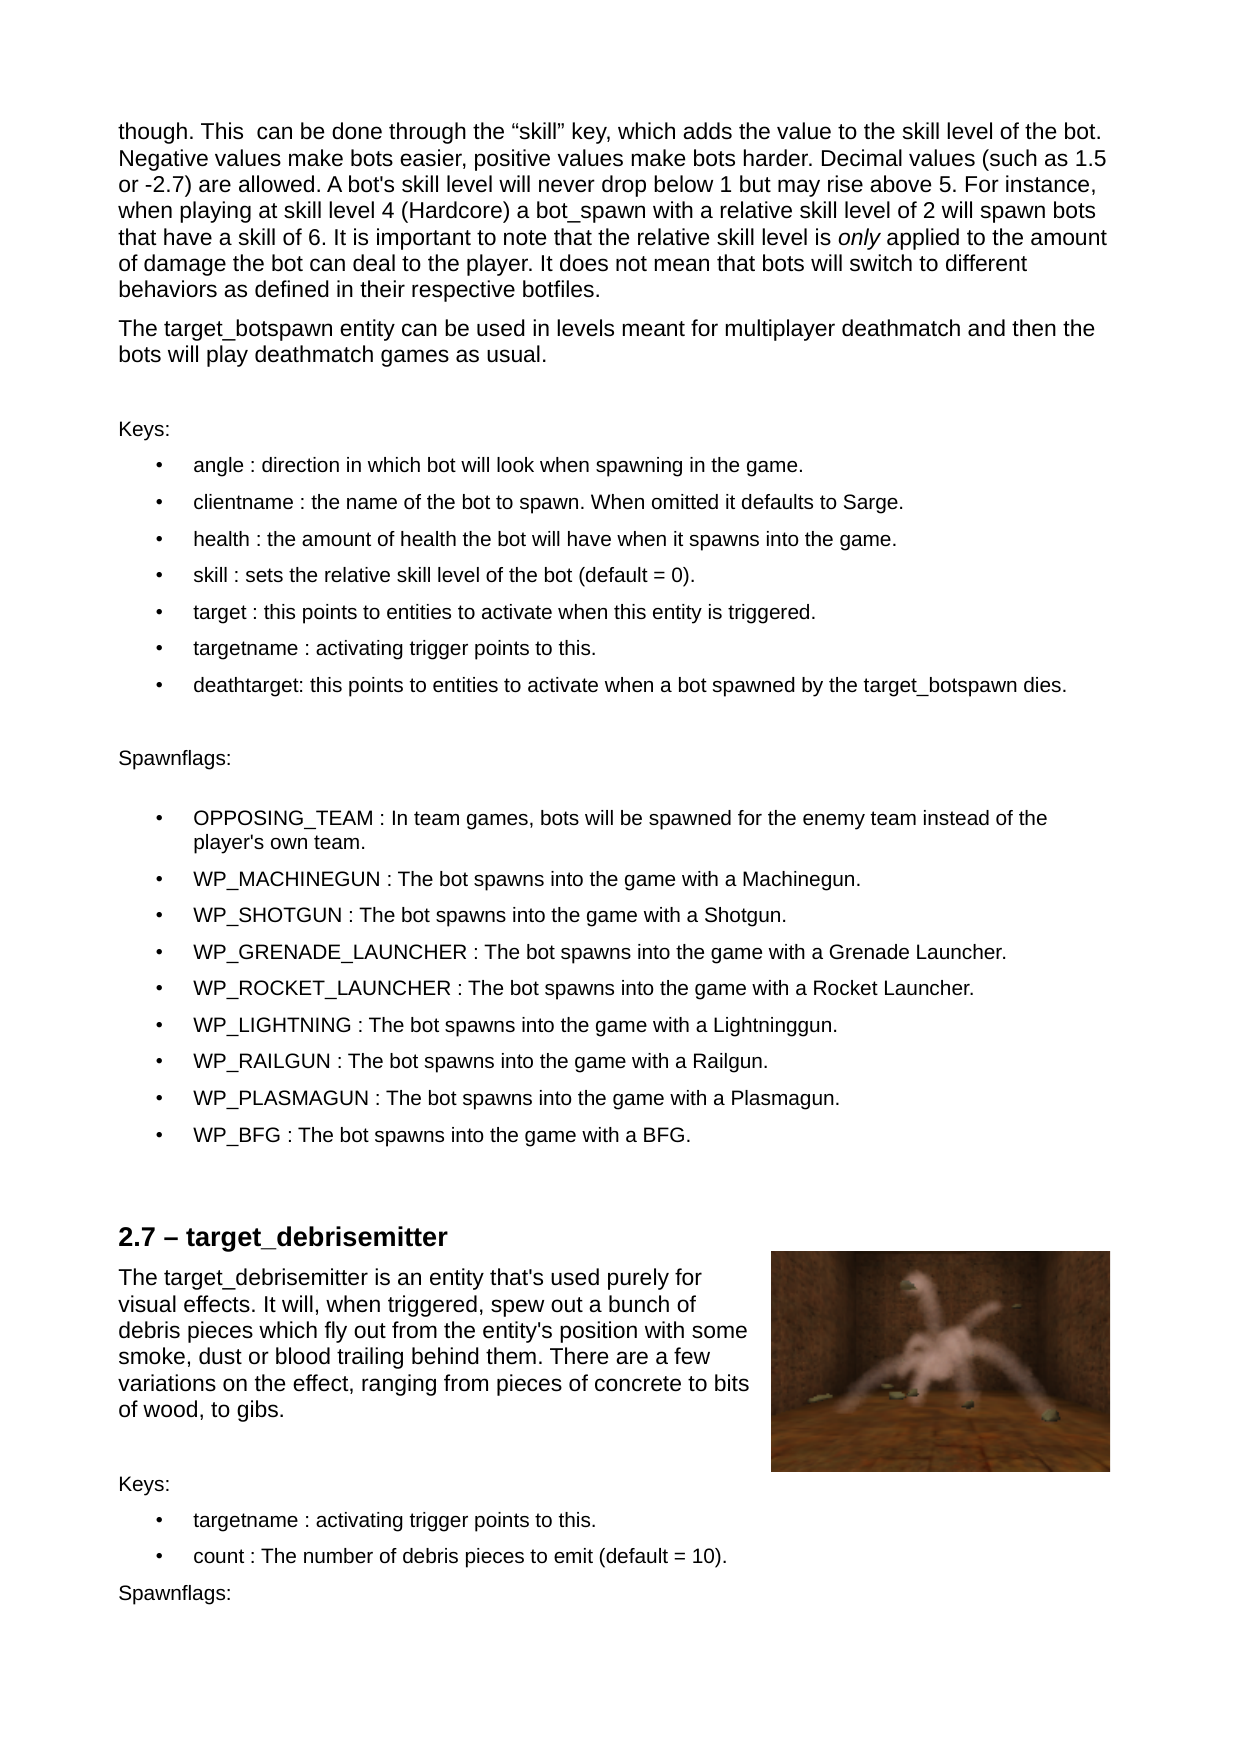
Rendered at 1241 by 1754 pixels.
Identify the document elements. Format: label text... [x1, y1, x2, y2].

text The target_botspawn entity can be used in levels meant for multiplayer deathmatch and then the bots will play deathmatch games as usual. [118, 315, 1122, 368]
list WP_ROCKET_LAUNCHER : The bot spawns into the game with a Rocket Launcher. [156, 976, 1122, 1000]
list targetname : activating trigger points to this. [156, 636, 1122, 660]
list WP_GRENADE_LAUNCHER : The bot spawns into the game with a Grenade Launcher. [156, 940, 1122, 964]
picture [771, 1251, 1110, 1472]
text though. This can be done through the “skill” key, which adds the value to the skill level of the bot. Negative values make bots easier, positive values make bots harder. Decimal values (such as 1.5 or -2.7) are allowed. A bot's skill level will never drop below 1 but may rise above 5. For instance, when playing at skill level 4 (Hardcore) a bot_spawn with a relative skill level of 2 will spawn bots that have a skill of 6. It is important to note that the relative skill level is only applied to the amount of damage the bot can deal to the player. It does not mean that bots will switch to different behaviors as defined in their respective botfiles. [118, 118, 1122, 303]
list targetname : activating trigger points to this. [156, 1508, 1122, 1532]
subtitle 2.7 – target_debrisemitter [118, 1221, 1122, 1252]
list OPPOSING_TEAM : In team games, bots will be spawned for the enemy team instead of the player's own team. [156, 806, 1122, 854]
list WP_BFG : The bot spawns into the game with a BFG. [156, 1122, 1122, 1147]
list WP_PLASMAGUN : The bot spawns into the game with a Plasmagun. [156, 1086, 1122, 1110]
list target : this points to entities to activate when this entity is triggered. [156, 599, 1122, 623]
list WP_LIGHTNING : The bot spawns into the game with a Lightninggun. [156, 1013, 1122, 1037]
list skill : sets the relative skill level of the bot (default = 0). [156, 563, 1122, 587]
text The target_debrisemitter is an entity that's used purely for visual effects. It will, when triggered, spew out a bunch of debris pieces which fly out from the entity's position with some smoke, dust or blood trailing behind them. There are a few variations on the effect, ranging from pieces of concrete to bits of wood, to gibs. [118, 1264, 771, 1422]
list count : The number of debris pieces to emit (default = 10). [156, 1544, 1122, 1568]
list angle : direction in which bot will look when spawning in the game. [156, 453, 1122, 477]
text Spawnflags: [118, 746, 1122, 793]
list WP_RAILGUN : The bot spawns into the game with a Railgun. [156, 1049, 1122, 1073]
text Spawnflags: [118, 1581, 1122, 1605]
text Keys: [118, 417, 1122, 441]
list WP_SHOTGUN : The bot spawns into the game with a Shotgun. [156, 903, 1122, 927]
text Keys: [118, 1471, 1122, 1495]
list deathtarget: this points to entities to activate when a bot spawned by the target_botspawn dies. [156, 673, 1122, 697]
list clientname : the name of the bot to spawn. When omitted it defaults to Sarge. [156, 490, 1122, 514]
list WP_MACHINEGUN : The bot spawns into the game with a Machinegun. [156, 867, 1122, 891]
list health : the amount of health the bot will have when it spawns into the game. [156, 526, 1122, 550]
